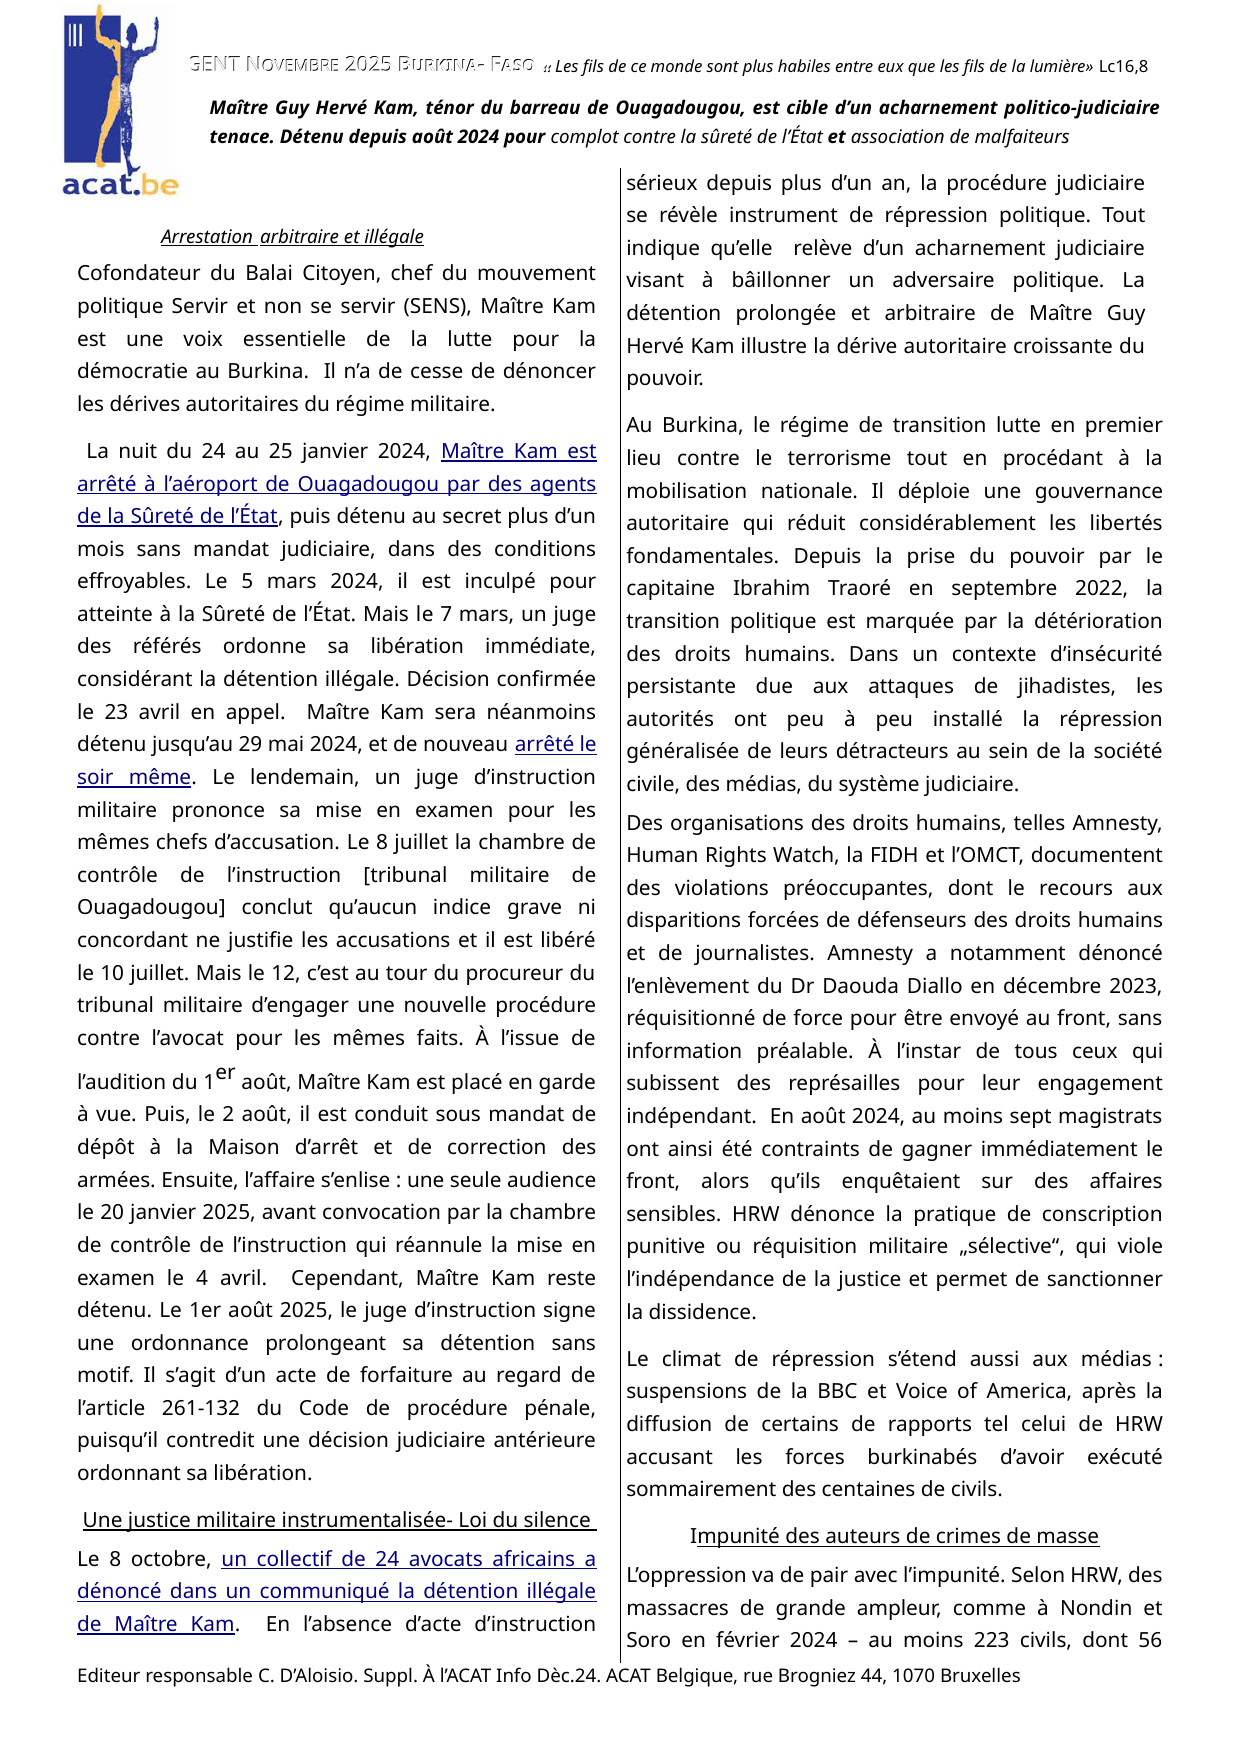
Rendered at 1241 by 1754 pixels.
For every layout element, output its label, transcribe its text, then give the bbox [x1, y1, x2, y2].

subtitle Impunité des auteurs de crimes de masse [626, 1522, 1163, 1550]
subtitle Une justice militaire instrumentalisée- Loi du silence [77, 1505, 597, 1534]
subtitle de la Sûreté de l’État, puis détenu au secret plus d’un mois sans mandat judiciaire, dans des conditions effroyables. Le 5 mars 2024, il est inculpé pour atteinte à la Sûreté de l’État. Mais le 7 mars, un juge des référés ordonne sa libération immédiate, considérant la détention illégale. Décision confirmée le 23 avril en appel. Maître Kam sera néanmoins détenu jusqu’au 29 mai 2024, et de nouveau arrêté le soir même. Le lendemain, un juge d’instruction militaire prononce sa mise en examen pour les mêmes chefs d’accusation. Le 8 juillet la chambre de contrôle de l’instruction [tribunal militaire de Ouagadougou] conclut qu’aucun indice grave ni concordant ne justifie les accusations et il est libéré le 10 juillet. Mais le 12, c’est au tour du procureur du tribunal militaire d’engager une nouvelle procédure contre l’avocat pour les mêmes faits. À l’issue de l’audition du 1er août, Maître Kam est placé en garde à vue. Puis, le 2 août, il est conduit sous mandat de dépôt à la Maison d’arrêt et de correction des armées. Ensuite, l’affaire s’enlise : une seule audience le 20 janvier 2025, avant convocation par la chambre de contrôle de l’instruction qui réannule la mise en examen le 4 avril. Cependant, Maître Kam reste détenu. Le 1er août 2025, le juge d’instruction signe une ordonnance prolongeant sa détention sans motif. Il s’agit d’un acte de forfaiture au regard de l’article 261-132 du Code de procédure pénale, puisqu’il contredit une décision judiciaire antérieure ordonnant sa libération. [77, 494, 597, 1487]
text Maître Guy Hervé Kam, ténor du barreau de Ouagadougou, est cible d’un acharnement politico-judiciaire tenace. Détenu depuis août 2024 pour complot contre la sûreté de l’État et association de malfaiteurs [194, 94, 1163, 149]
picture [57, 0, 194, 207]
text Au Burkina, le régime de transition lutte en premier lieu contre le terrorisme tout en procédant à la mobilisation nationale. Il déploie une gouvernance autoritaire qui réduit considérablement les libertés fondamentales. Depuis la prise du pouvoir par le capitaine Ibrahim Traoré en septembre 2022, la transition politique est marquée par la détérioration des droits humains. Dans un contexte d’insécurité persistante due aux attaques de jihadistes, les autorités ont peu à peu installé la répression généralisée de leurs détracteurs au sein de la société civile, des médias, du système judiciaire. [626, 411, 1163, 798]
text Le 8 octobre, un collectif de 24 avocats africains a dénoncé dans un communiqué la détention illégale [77, 1544, 597, 1601]
subtitle La nuit du 24 au 25 janvier 2024, Maître Kam est arrêté à l’aéroport de Ouagadougou par des agents [77, 436, 597, 493]
text de Maître Kam. En l’absence d’acte d’instruction [77, 1602, 597, 1638]
text L’oppression va de pair avec l’impunité. Selon HRW, des massacres de grande ampleur, comme à Nondin et Soro en février 2024 – au moins 223 civils, dont 56 [626, 1560, 1163, 1654]
text Des organisations des droits humains, telles Amnesty, Human Rights Watch, la FIDH et l’OMCT, documentent des violations préoccupantes, dont le recours aux disparitions forcées de défenseurs des droits humains et de journalistes. Amnesty a notamment dénoncé l’enlèvement du Dr Daouda Diallo en décembre 2023, réquisitionné de force pour être envoyé au front, sans information préalable. À l’instar de tous ceux qui subissent des représailles pour leur engagement indépendant. En août 2024, au moins sept magistrats ont ainsi été contraints de gagner immédiatement le front, alors qu’ils enquêtaient sur des affaires sensibles. HRW dénonce la pratique de conscription punitive ou réquisition militaire „sélective“, qui viole l’indépendance de la justice et permet de sanctionner la dissidence. [626, 808, 1163, 1325]
subtitle Cofondateur du Balai Citoyen, chef du mouvement politique Servir et non se servir (SENS), Maître Kam est une voix essentielle de la lutte pour la démocratie au Burkina. Il n’a de cesse de dénoncer les dérives autoritaires du régime militaire. [77, 258, 597, 417]
text sérieux depuis plus d’un an, la procédure judiciaire se révèle instrument de répression politique. Tout indique qu’elle relève d’un acharnement judiciaire visant à bâillonner un adversaire politique. La détention prolongée et arbitraire de Maître Guy Hervé Kam illustre la dérive autoritaire croissante du pouvoir. [626, 168, 1146, 392]
text Le climat de répression s’étend aussi aux médias : suspensions de la BBC et Voice of America, après la diffusion de certains de rapports tel celui de HRW accusant les forces burkinabés d’avoir exécuté sommairement des centaines de civils. [626, 1344, 1163, 1503]
subtitle Arrestation arbitraire et illégale [77, 223, 614, 249]
